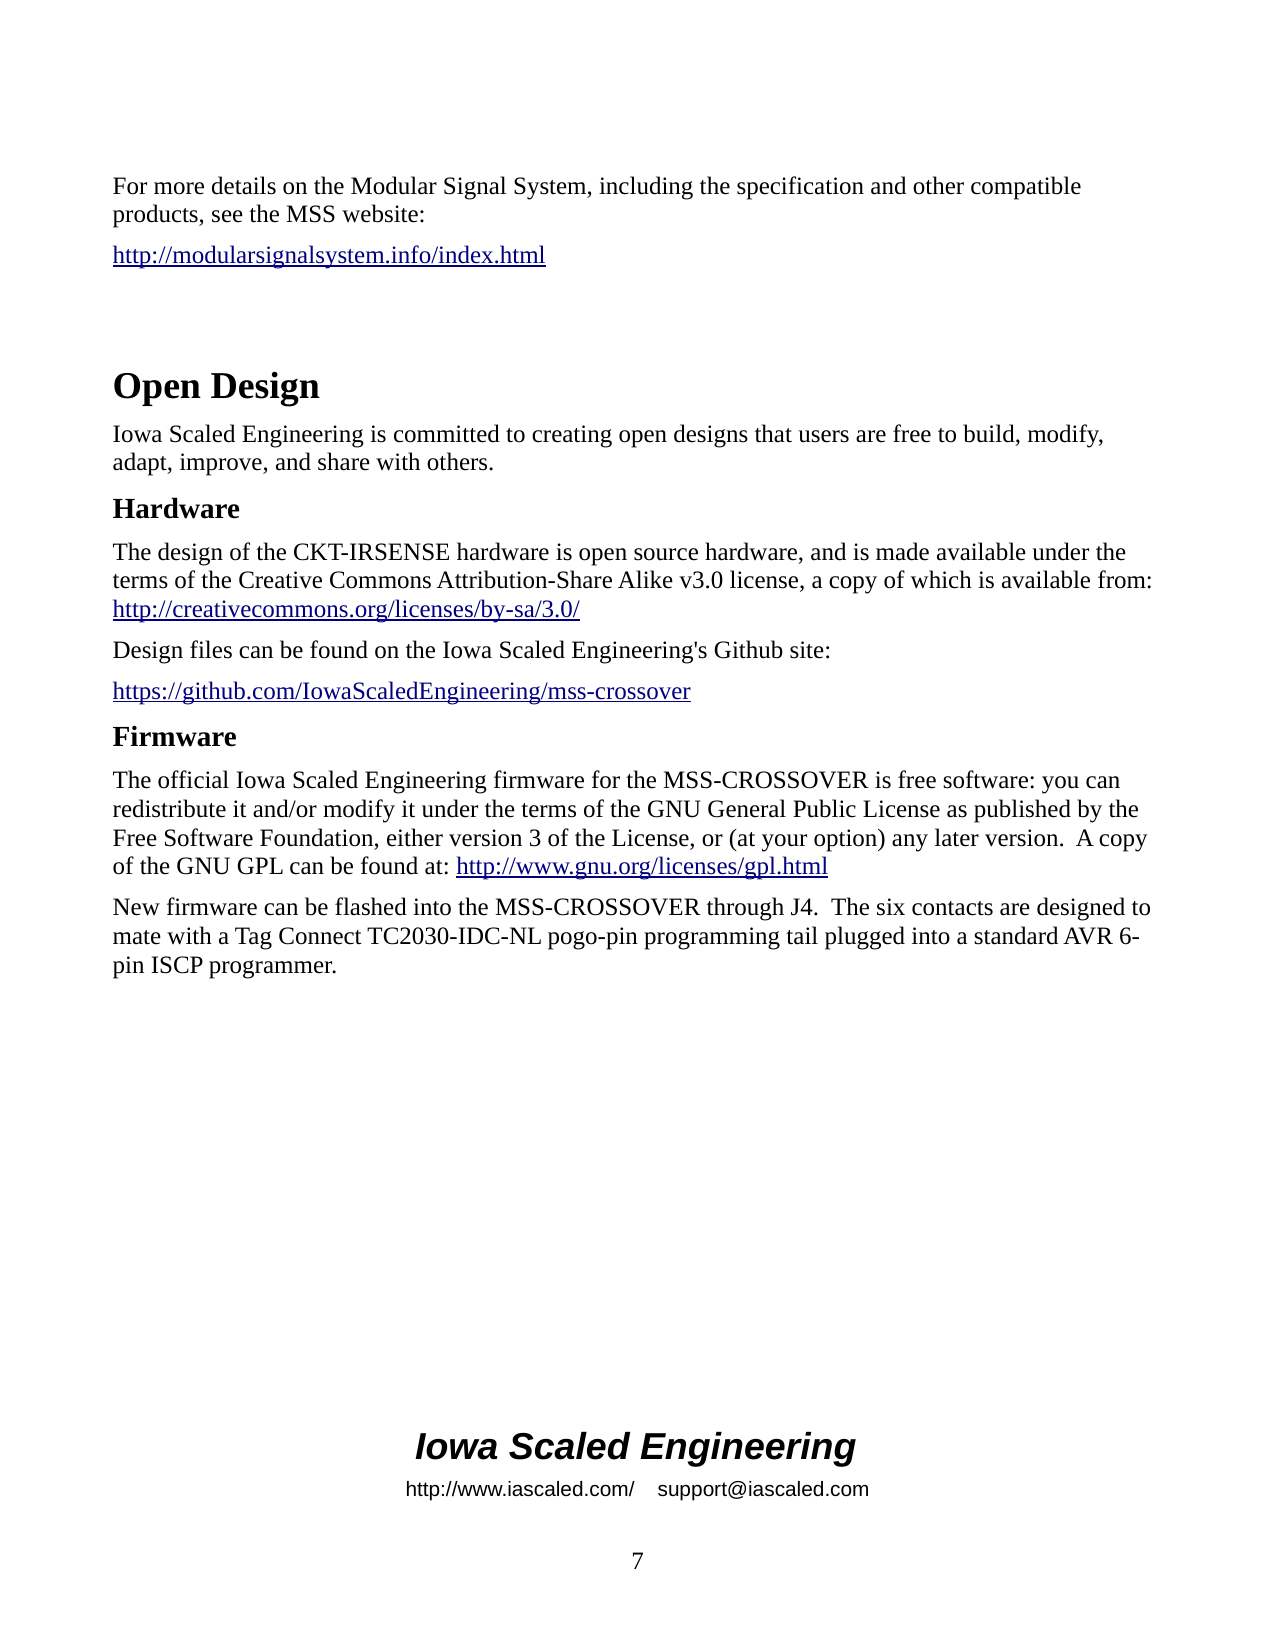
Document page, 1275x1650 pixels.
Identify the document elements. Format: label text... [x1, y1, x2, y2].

text The official Iowa Scaled Engineering firmware for the MSS-CROSSOVER is free software: you can redistribute it and/or modify it under the terms of the GNU General Public License as published by the Free Software Foundation, either version 3 of the License, or (at your option) any later version. A copy of the GNU GPL can be found at: http://www.gnu.org/licenses/gpl.html [112, 765, 1162, 880]
subtitle Firmware [112, 719, 1162, 753]
text http://www.iascaled.com/ support@iascaled.com [337, 1476, 937, 1500]
subtitle Hardware [112, 491, 1162, 524]
text Iowa Scaled Engineering [337, 1424, 937, 1467]
text The design of the CKT-IRSENSE hardware is open source hardware, and is made available under the terms of the Creative Commons Attribution-Share Alike v3.0 license, a copy of which is available from: http://creativecommons.org/licenses/by-sa/3.0/ [112, 537, 1162, 623]
text http://modularsignalsystem.info/index.html [112, 240, 1162, 269]
text For more details on the Modular Signal System, including the specification and other compatible products, see the MSS website: [112, 171, 1162, 228]
text Iowa Scaled Engineering is committed to creating open designs that users are free to build, modify, adapt, improve, and share with others. [112, 419, 1162, 476]
text New firmware can be flashed into the MSS-CROSSOVER through J4. The six contacts are designed to mate with a Tag Connect TC2030-IDC-NL pogo-pin programming tail plugged into a standard AVR 6-pin ISCP programmer. [112, 892, 1162, 978]
text https://github.com/IowaScaledEngineering/mss-crossover [112, 676, 1162, 704]
text Design files can be found on the Iowa Scaled Engineering's Github site: [112, 635, 1162, 664]
subtitle Open Design [112, 363, 1162, 406]
